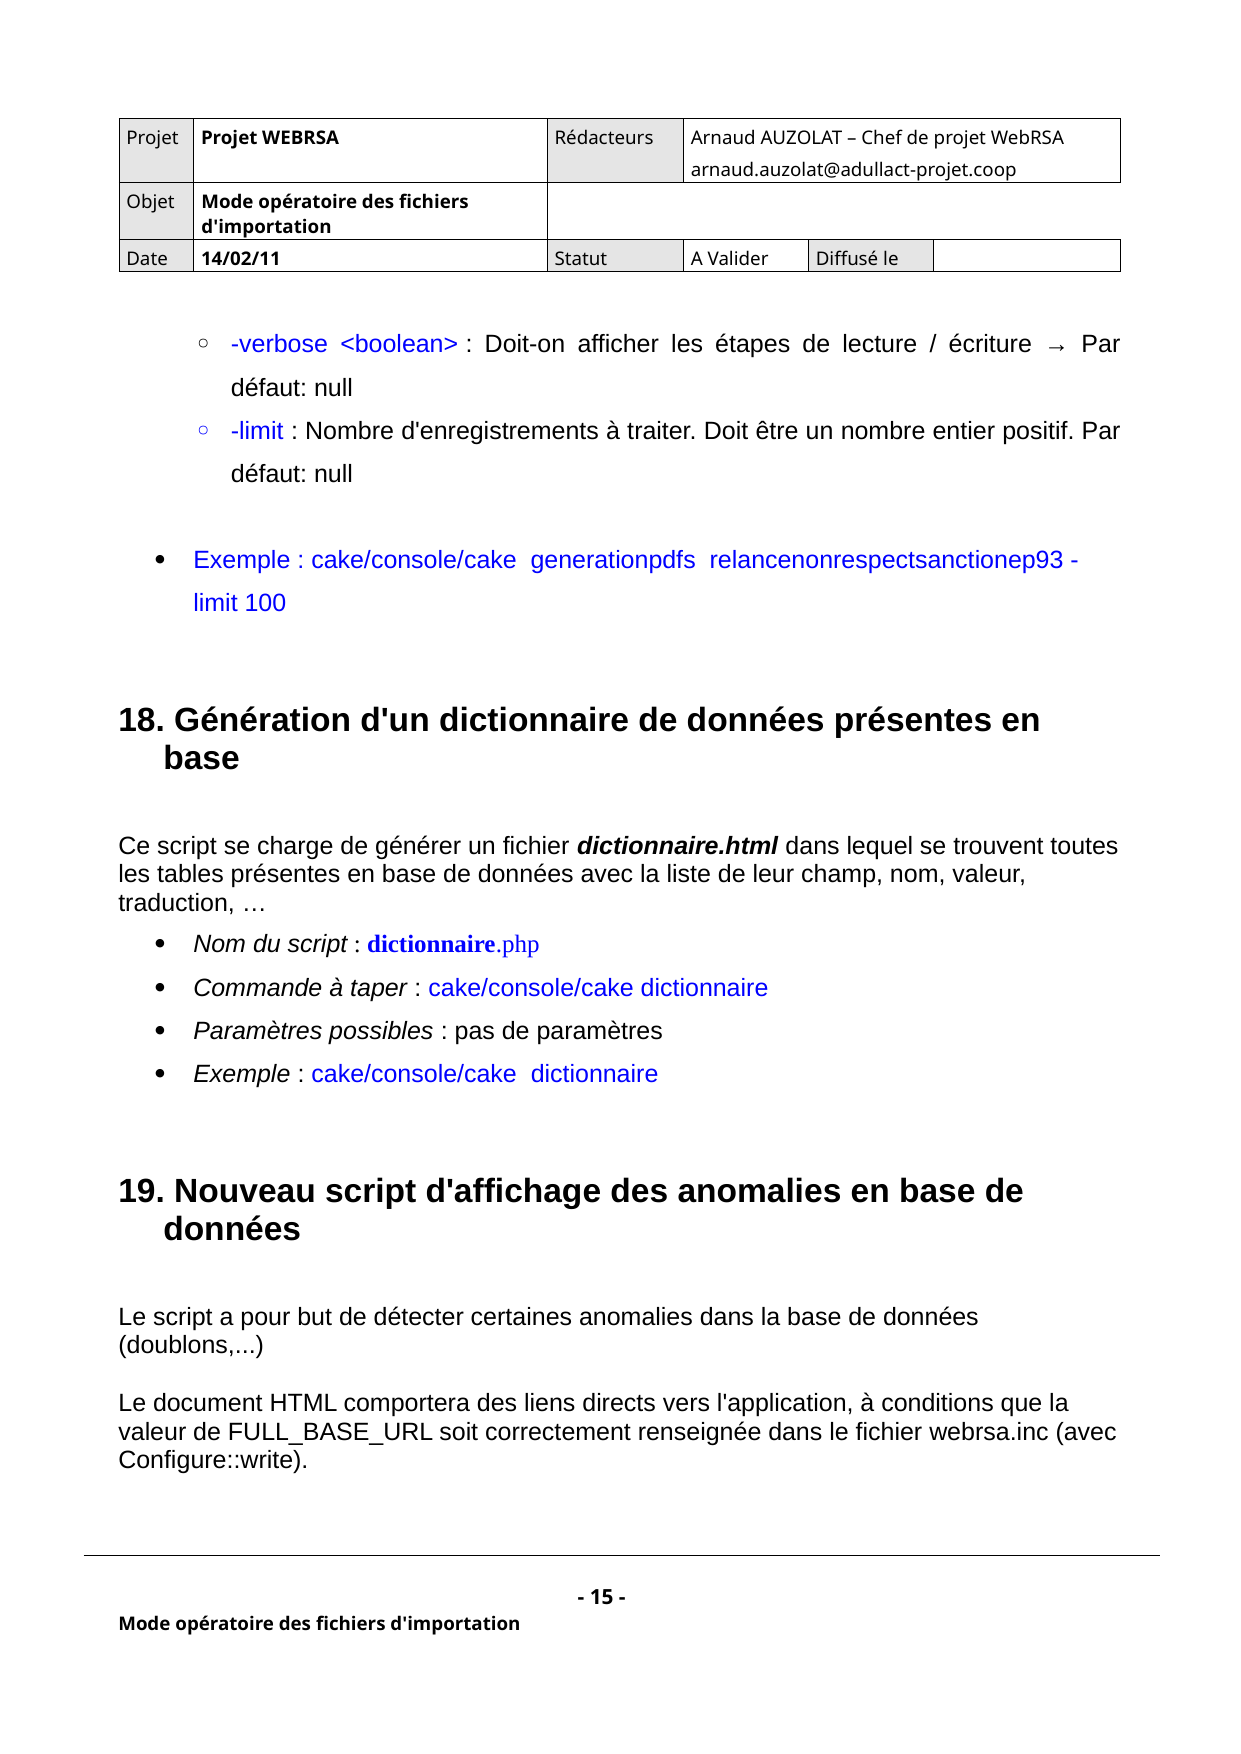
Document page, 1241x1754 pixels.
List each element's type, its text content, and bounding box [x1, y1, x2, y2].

text Ce script se charge de générer un fichier dictionnaire.html dans lequel se trouvent toutes les tables présentes en base de données avec la liste de leur champ, nom, valeur, traduction, … [118, 831, 1122, 917]
list -limit : Nombre d'enregistrements à traiter. Doit être un nombre entier positif. Par défaut: null [193, 416, 1122, 488]
list Exemple : cake/console/cake dictionnaire [156, 1059, 1122, 1088]
text Le script a pour but de détecter certaines anomalies dans la base de données (doublons,...) [118, 1301, 1122, 1359]
list Commande à taper : cake/console/cake dictionnaire [156, 973, 1122, 1001]
list Paramètres possibles : pas de paramètres [156, 1016, 1122, 1045]
list -verbose <boolean> : Doit-on afficher les étapes de lecture / écriture → Par défaut: null [193, 329, 1122, 401]
subtitle 18. Génération d'un dictionnaire de données présentes en base [118, 699, 1122, 777]
subtitle 19. Nouveau script d'affichage des anomalies en base de données [118, 1170, 1122, 1248]
list Exemple : cake/console/cake generationpdfs relancenonrespectsanctionep93 -limit 100 [156, 545, 1122, 617]
list Nom du script : dictionnaire.php [156, 929, 1122, 958]
text Le document HTML comportera des liens directs vers l'application, à conditions que la valeur de FULL_BASE_URL soit correctement renseignée dans le fichier webrsa.inc (avec Configure::write). [118, 1388, 1122, 1474]
